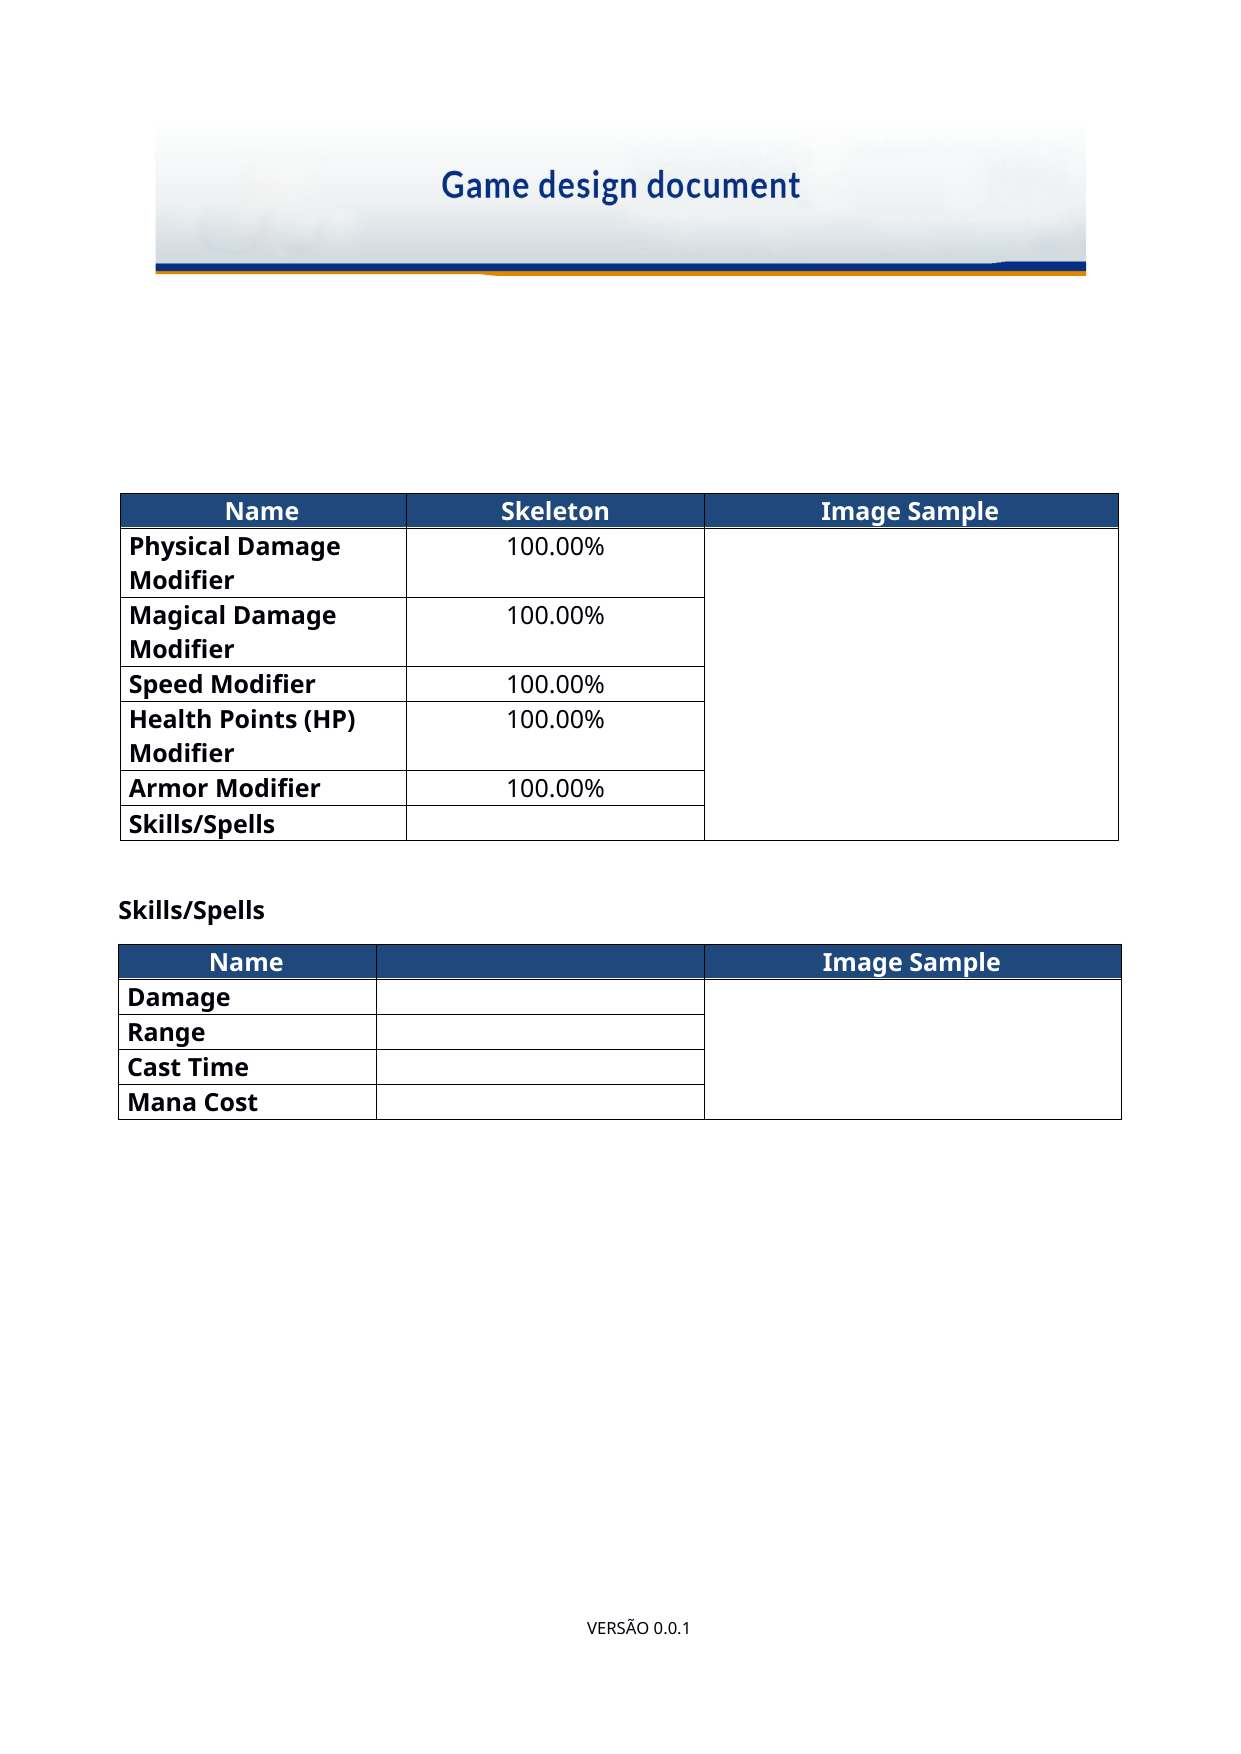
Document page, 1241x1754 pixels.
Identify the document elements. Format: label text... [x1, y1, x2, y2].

table_cell Armor Modifier [121, 771, 406, 805]
table_cell [705, 980, 1121, 1119]
table_cell 100.00% [407, 771, 704, 805]
table_header Skeleton [407, 494, 704, 527]
table_header Name [121, 494, 406, 527]
table_cell Skills/Spells [121, 806, 406, 840]
table_cell [377, 1015, 704, 1049]
table_header Image Sample [705, 494, 1118, 527]
table_cell [705, 529, 1118, 840]
table_cell Mana Cost [119, 1085, 376, 1119]
table_cell [407, 806, 704, 840]
table_header [377, 945, 704, 978]
table_cell [377, 980, 704, 1014]
table_cell Speed Modifier [121, 667, 406, 701]
table_cell 100.00% [407, 702, 704, 770]
table_cell Health Points (HP) Modifier [121, 702, 406, 770]
table_cell 100.00% [407, 529, 704, 597]
table_cell [377, 1085, 704, 1119]
table_cell Magical Damage Modifier [121, 598, 406, 666]
table_cell [377, 1050, 704, 1084]
table_cell Physical Damage Modifier [121, 529, 406, 597]
text Skills/Spells [118, 892, 1122, 926]
table_header Image Sample [705, 945, 1121, 978]
table_cell Cast Time [119, 1050, 376, 1084]
table_cell 100.00% [407, 598, 704, 666]
table_cell Range [119, 1015, 376, 1049]
table_cell 100.00% [407, 667, 704, 701]
table_header Name [119, 945, 376, 978]
table_cell Damage [119, 980, 376, 1014]
